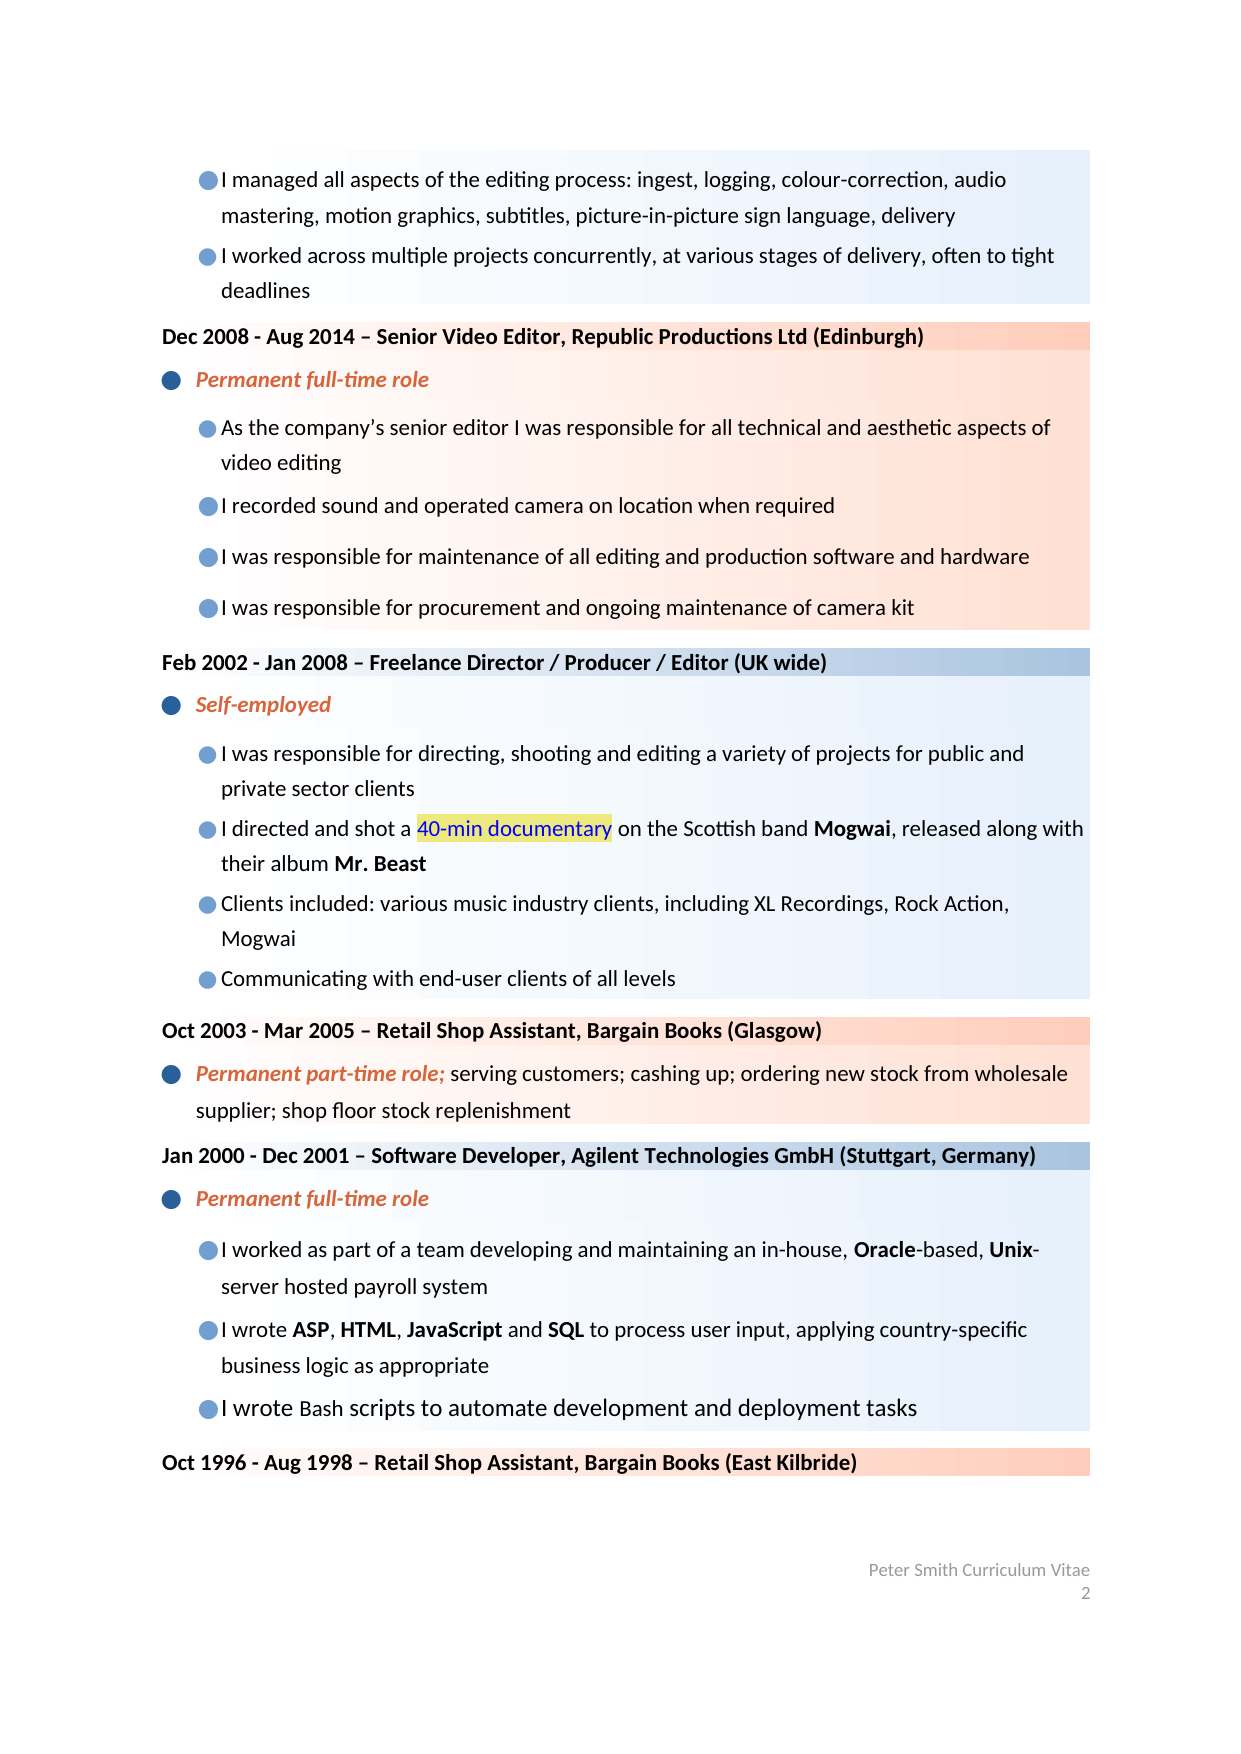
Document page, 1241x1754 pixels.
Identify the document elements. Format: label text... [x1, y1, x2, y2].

text Feb 2002 - Jan 2008 – Freelance Director / Producer / Editor (UK wide) [162, 648, 1090, 676]
list I managed all aspects of the editing process: ingest, logging, colour-correction, audio mastering, motion graphics, subtitles, picture-in-picture sign language, delivery [197, 150, 1090, 229]
text Dec 2008 - Aug 2014 – Senior Video Editor, Republic Productions Ltd (Edinburgh) [162, 322, 1090, 350]
list Permanent full-time role [160, 350, 1090, 401]
list I was responsible for procurement and ongoing maintenance of camera kit [197, 579, 1090, 630]
list I worked as part of a team developing and maintaining an in-house, Oracle-based, Unix-server hosted payroll system [197, 1221, 1090, 1300]
list I wrote Bash scripts to automate development and deployment tasks [197, 1379, 1090, 1431]
list Permanent full-time role [160, 1170, 1090, 1221]
list I was responsible for maintenance of all editing and production software and hardware [197, 527, 1090, 579]
list I recorded sound and operated camera on location when required [197, 476, 1090, 527]
text Oct 1996 - Aug 1998 – Retail Shop Assistant, Bargain Books (East Kilbride) [162, 1448, 1090, 1476]
list Permanent part-time role; serving customers; cashing up; ordering new stock from wholesale supplier; shop floor stock replenishment [160, 1045, 1090, 1124]
list I worked across multiple projects concurrently, at various stages of delivery, often to tight deadlines [197, 229, 1090, 304]
list Self-employed [160, 676, 1090, 727]
list I wrote ASP, HTML, JavaScript and SQL to process user input, applying country-specific business logic as appropriate [197, 1300, 1090, 1379]
text Jan 2000 - Dec 2001 – Software Developer, Agilent Technologies GmbH (Stuttgart, Germany) [162, 1142, 1090, 1170]
list I directed and shot a 40-min documentary on the Scottish band Mogwai, released along with their album Mr. Beast [197, 802, 1090, 877]
list As the company’s senior editor I was responsible for all technical and aesthetic aspects of video editing [197, 401, 1090, 476]
list Clients included: various music industry clients, including XL Recordings, Rock Action, Mogwai [197, 877, 1090, 952]
list Communicating with end-user clients of all levels [197, 952, 1090, 999]
text Oct 2003 - Mar 2005 – Retail Shop Assistant, Bargain Books (Glasgow) [162, 1017, 1090, 1045]
list I was responsible for directing, shooting and editing a variety of projects for public and private sector clients [197, 727, 1090, 802]
